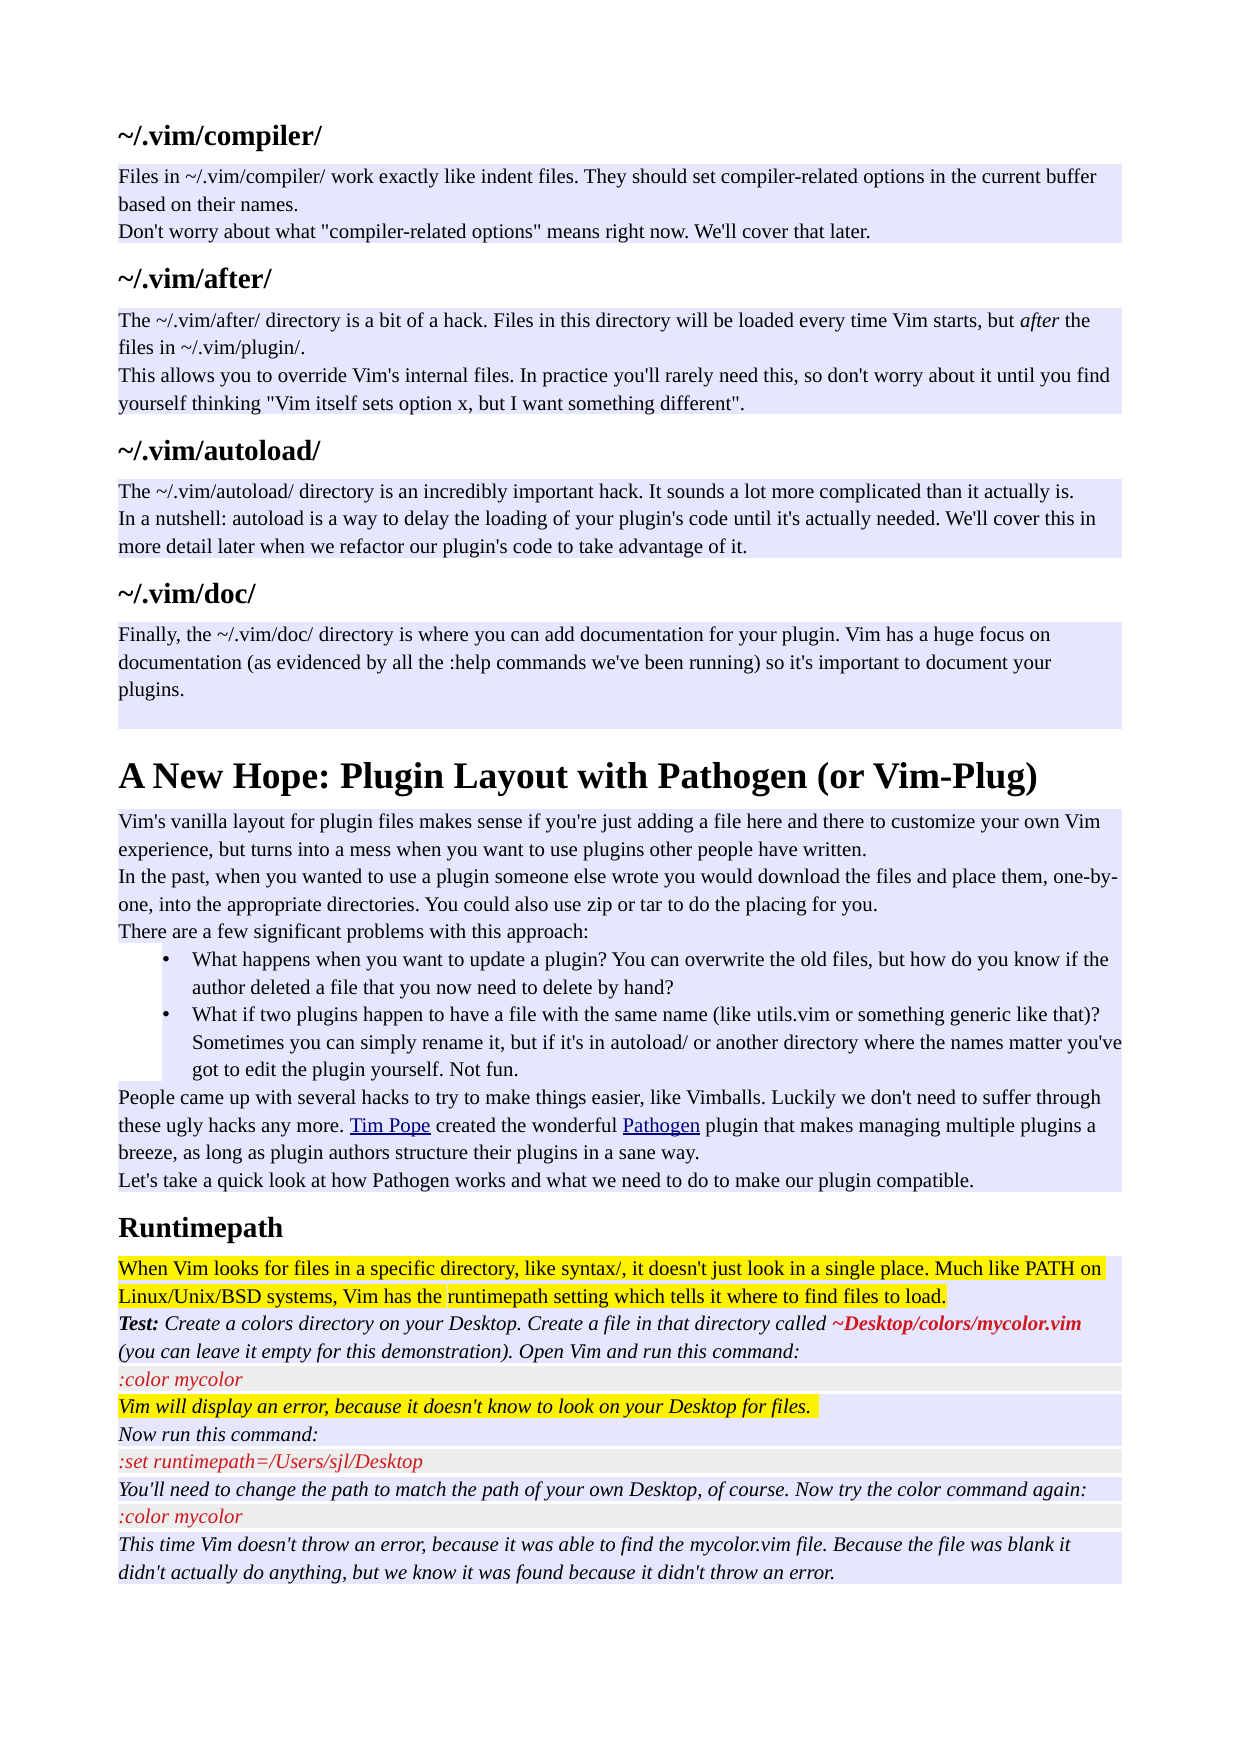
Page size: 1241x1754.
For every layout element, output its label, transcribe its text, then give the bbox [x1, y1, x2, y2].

text Files in ~/.vim/compiler/ work exactly like indent files. They should set compiler-related options in the current buffer based on their names. [118, 164, 1122, 216]
text :set runtimepath=/Users/sjl/Desktop [118, 1449, 1122, 1473]
subtitle ~/.vim/after/ [118, 262, 1122, 295]
text Finally, the ~/.vim/doc/ directory is where you can add documentation for your plugin. Vim has a huge focus on documentation (as evidenced by all the :help commands we've been running) so it's important to document your plugins. [118, 622, 1122, 701]
text In a nutshell: autoload is a way to delay the loading of your plugin's code until it's actually needed. We'll cover this in more detail later when we refactor our plugin's code to take advantage of it. [118, 506, 1122, 558]
text The ~/.vim/after/ directory is a bit of a hack. Files in this directory will be loaded every time Vim starts, but after the files in ~/.vim/plugin/. [118, 308, 1122, 359]
subtitle ~/.vim/autoload/ [118, 433, 1122, 466]
text When Vim looks for files in a specific directory, like syntax/, it doesn't just look in a single place. Much like PATH on Linux/Unix/BSD systems, Vim has the runtimepath setting which tells it where to find files to load. [118, 1256, 1122, 1308]
text There are a few significant problems with this approach: [118, 919, 1122, 943]
subtitle Runtimepath [118, 1210, 1122, 1243]
text People came up with several hacks to try to make things easier, like Vimballs. Luckily we don't need to suffer through these ugly hacks any more. Tim Pope created the wonderful Pathogen plugin that makes managing multiple plugins a breeze, as long as plugin authors structure their plugins in a sane way. [118, 1085, 1122, 1164]
subtitle ~/.vim/compiler/ [118, 118, 1122, 152]
text You'll need to change the path to match the path of your own Desktop, of course. Now try the color command again: [118, 1477, 1122, 1501]
subtitle ~/.vim/doc/ [118, 576, 1122, 609]
text :color mycolor [118, 1504, 1122, 1528]
text Let's take a quick look at how Pathogen works and what we need to do to make our plugin compatible. [118, 1168, 1122, 1192]
text The ~/.vim/autoload/ directory is an incredibly important hack. It sounds a lot more complicated than it actually is. [118, 479, 1122, 503]
text This time Vim doesn't throw an error, because it was able to find the mycolor.vim file. Because the file was blank it didn't actually do anything, but we know it was found because it didn't throw an error. [118, 1532, 1122, 1584]
text Vim's vanilla layout for plugin files makes sense if you're just adding a file here and there to customize your own Vim experience, but turns into a mess when you want to use plugins other people have written. [118, 809, 1122, 861]
text Test: Create a colors directory on your Desktop. Create a file in that directory called ~Desktop/colors/mycolor.vim (you can leave it empty for this demonstration). Open Vim and run this command: [118, 1311, 1122, 1363]
list What happens when you want to update a plugin? You can overwrite the old files, but how do you know if the author deleted a file that you now need to delete by hand? [162, 947, 1122, 999]
text :color mycolor [118, 1366, 1122, 1391]
list What if two plugins happen to have a file with the same name (like utils.vim or something generic like that)? Sometimes you can simply rename it, but if it's in autoload/ or another directory where the names matter you've got to edit the plugin yourself. Not fun. [162, 1002, 1122, 1081]
text Don't worry about what "compiler-related options" means right now. We'll cover that later. [118, 219, 1122, 243]
text In the past, when you wanted to use a plugin someone else wrote you would download the files and place them, one-by-one, into the appropriate directories. You could also use zip or tar to do the placing for you. [118, 864, 1122, 916]
text This allows you to override Vim's internal files. In practice you'll rarely need this, so don't worry about it until you find yourself thinking "Vim itself sets option x, but I want something different". [118, 363, 1122, 414]
text Vim will display an error, because it doesn't know to look on your Desktop for files. [118, 1394, 1122, 1418]
subtitle A New Hope: Plugin Layout with Pathogen (or Vim-Plug) [118, 753, 1122, 796]
text Now run this command: [118, 1422, 1122, 1446]
